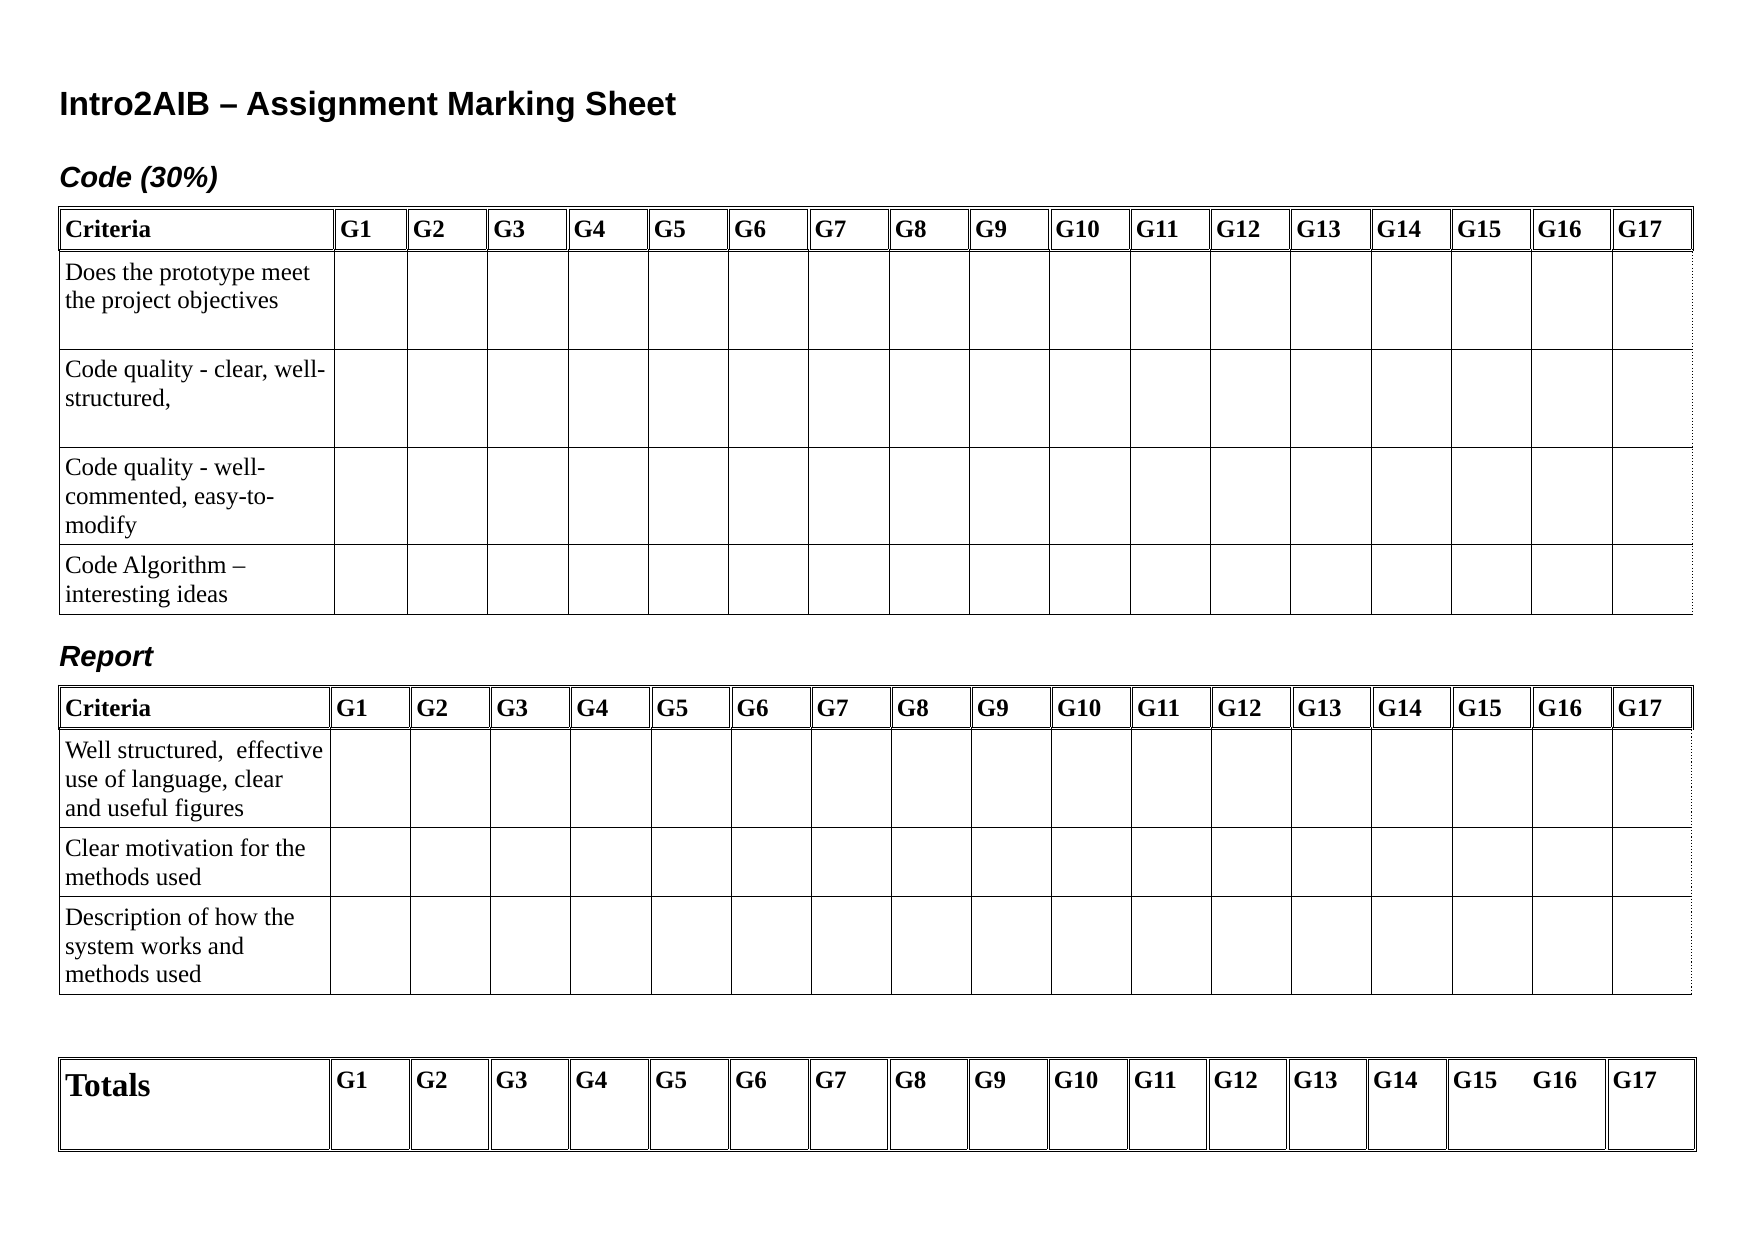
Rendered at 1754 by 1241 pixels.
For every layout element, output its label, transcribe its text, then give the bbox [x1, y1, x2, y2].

subtitle Code (30%) [59, 160, 1695, 194]
table_cell [1452, 545, 1531, 613]
table_cell [1052, 897, 1131, 994]
table_header G3 [489, 210, 566, 249]
table_cell [1686, 1109, 1694, 1149]
table_cell [1291, 545, 1371, 613]
table_header G17 [1609, 1060, 1686, 1109]
table_cell [970, 448, 1049, 544]
table_cell [1052, 828, 1131, 896]
table_cell [1452, 350, 1531, 447]
table_header G17 [1614, 688, 1691, 727]
table_cell [729, 448, 808, 544]
table_header G6 [731, 1060, 808, 1109]
table_cell [652, 730, 731, 827]
table_cell [649, 252, 728, 349]
table_cell [1369, 1109, 1446, 1149]
table_cell [411, 828, 490, 896]
table_header G7 [813, 688, 890, 727]
table_cell [1050, 1109, 1127, 1149]
table_cell [1292, 730, 1371, 827]
table_cell [488, 448, 568, 544]
table_cell [652, 897, 731, 994]
subtitle Report [59, 638, 1695, 672]
table_cell [61, 1109, 329, 1149]
table_cell [1532, 545, 1612, 613]
table_cell [972, 897, 1051, 994]
table_cell [411, 730, 490, 827]
table_cell [1533, 897, 1612, 994]
table_cell [571, 1109, 648, 1149]
table_cell [729, 350, 808, 447]
table_cell Does the prototype meet the project objectives [60, 252, 334, 349]
table_cell [809, 448, 889, 544]
table_cell [1052, 730, 1131, 827]
table_header G3 [492, 688, 569, 727]
table_cell [1372, 828, 1452, 896]
table_cell [569, 350, 648, 447]
table_cell Clear motivation for the methods used [60, 828, 330, 896]
table_cell [970, 350, 1049, 447]
table_cell [652, 828, 731, 896]
table_header G4 [572, 688, 649, 727]
table_cell [569, 448, 648, 544]
table_cell [812, 730, 891, 827]
table_cell [972, 730, 1051, 827]
table_cell Code quality - clear, well-structured, [60, 350, 334, 447]
table_cell [731, 1109, 808, 1149]
table_cell [1527, 1109, 1605, 1149]
table_cell [1372, 897, 1452, 994]
table_header G1 [332, 688, 409, 727]
table_cell [1613, 897, 1692, 994]
table_cell [571, 730, 651, 827]
table_cell [1449, 1109, 1527, 1149]
table_header G11 [1132, 210, 1209, 249]
table_cell [408, 448, 487, 544]
table_header G4 [570, 210, 647, 249]
table_header G5 [650, 210, 727, 249]
table_cell [331, 897, 410, 994]
table_header G2 [412, 688, 489, 727]
table_header G5 [653, 688, 729, 727]
table_cell [732, 897, 811, 994]
table_cell [1292, 897, 1371, 994]
table_header G3 [492, 1060, 568, 1109]
table_header G15 [1453, 210, 1530, 249]
table_cell [1212, 730, 1291, 827]
table_cell [1453, 897, 1532, 994]
table_header G13 [1294, 688, 1370, 727]
table_cell [1613, 828, 1692, 896]
table_header [1686, 1060, 1694, 1109]
table_cell [331, 730, 410, 827]
table_header G2 [412, 1060, 488, 1109]
table_header G15 [1454, 688, 1530, 727]
table_cell [335, 448, 407, 544]
table_header G13 [1292, 210, 1370, 249]
table_cell [1613, 545, 1692, 613]
table_cell [890, 545, 969, 613]
table_cell [408, 350, 487, 447]
table_header G12 [1213, 688, 1290, 727]
table_cell [1292, 828, 1371, 896]
table_cell [1533, 730, 1612, 827]
table_cell [1532, 252, 1612, 349]
table_cell [809, 545, 889, 613]
table_cell [892, 730, 971, 827]
table_cell [492, 1109, 568, 1149]
table_header G4 [571, 1060, 648, 1109]
table_cell [1372, 545, 1451, 613]
table_cell [1613, 448, 1692, 544]
table_header Totals [61, 1060, 329, 1109]
table_cell [1452, 252, 1531, 349]
table_header G17 [1614, 210, 1691, 249]
table_cell [729, 545, 808, 613]
table_cell [1211, 252, 1290, 349]
table_cell [1453, 730, 1532, 827]
table_cell [649, 545, 728, 613]
table_cell [411, 897, 490, 994]
table_cell [408, 252, 487, 349]
table_header G11 [1133, 688, 1210, 727]
table_cell [1131, 448, 1210, 544]
table_cell [1372, 252, 1451, 349]
table_cell [1372, 448, 1451, 544]
table_cell [1453, 828, 1532, 896]
table_header Criteria [61, 210, 333, 249]
table_header G16 [1534, 210, 1610, 249]
table_cell [809, 350, 889, 447]
table_cell [890, 350, 969, 447]
table_header G5 [651, 1060, 728, 1109]
table_cell [812, 897, 891, 994]
table_cell [569, 252, 648, 349]
table_cell [970, 252, 1049, 349]
table_header Criteria [61, 688, 329, 727]
table_header G6 [730, 210, 807, 249]
table_cell [335, 252, 407, 349]
table_cell [1372, 350, 1451, 447]
table_cell [732, 730, 811, 827]
table_cell [1533, 828, 1612, 896]
table_header G14 [1373, 210, 1450, 249]
table_cell [1131, 350, 1210, 447]
table_cell [335, 350, 407, 447]
table_cell [890, 252, 969, 349]
table_cell [1131, 545, 1210, 613]
table_header G13 [1290, 1060, 1366, 1109]
table_cell [412, 1109, 488, 1149]
table_cell [408, 545, 487, 613]
table_header G10 [1053, 688, 1130, 727]
table_cell [1291, 350, 1371, 447]
table_cell [1291, 448, 1371, 544]
table_cell [1210, 1109, 1286, 1149]
table_cell [491, 897, 570, 994]
table_header G7 [811, 210, 888, 249]
table_cell [1532, 350, 1612, 447]
table_header G8 [891, 210, 968, 249]
table_header G6 [733, 688, 810, 727]
table_cell [1211, 448, 1290, 544]
table_cell [1291, 252, 1371, 349]
subtitle Intro2AIB – Assignment Marking Sheet [59, 84, 1695, 123]
table_header G7 [811, 1060, 887, 1109]
table_header G1 [332, 1060, 409, 1109]
table_cell [732, 828, 811, 896]
table_header G10 [1052, 210, 1129, 249]
table_cell [892, 897, 971, 994]
table_cell [1050, 545, 1130, 613]
table_cell [1050, 252, 1130, 349]
table_cell Well structured, effective use of language, clear and useful figures [60, 730, 330, 827]
table_cell [491, 730, 570, 827]
table_cell [1290, 1109, 1366, 1149]
table_cell [972, 828, 1051, 896]
table_cell [331, 828, 410, 896]
table_cell [970, 545, 1049, 613]
table_cell [1211, 545, 1290, 613]
table_header G8 [891, 1060, 967, 1109]
table_cell [488, 545, 568, 613]
table_header G14 [1374, 688, 1450, 727]
table_cell [729, 252, 808, 349]
table_header G10 [1050, 1060, 1127, 1109]
table_cell [651, 1109, 728, 1149]
table_header G15 [1449, 1060, 1527, 1109]
table_cell [890, 448, 969, 544]
table_cell [1613, 350, 1692, 447]
table_cell [811, 1109, 887, 1149]
table_cell [1212, 828, 1291, 896]
table_header G14 [1369, 1060, 1446, 1109]
table_cell Code quality - well-commented, easy-to-modify [60, 448, 334, 544]
table_cell [1132, 730, 1211, 827]
table_header G12 [1212, 210, 1289, 249]
table_cell [891, 1109, 967, 1149]
table_cell [1452, 448, 1531, 544]
table_cell [335, 545, 407, 613]
table_header G16 [1534, 688, 1611, 727]
table_cell [1130, 1109, 1206, 1149]
table_cell [649, 350, 728, 447]
table_cell [970, 1109, 1047, 1149]
table_header G16 [1527, 1060, 1605, 1109]
table_cell [1372, 730, 1452, 827]
table_cell [1609, 1109, 1686, 1149]
table_header G8 [893, 688, 970, 727]
table_cell [1050, 448, 1130, 544]
table_cell [1212, 897, 1291, 994]
table_header G9 [970, 1060, 1047, 1109]
table_cell [812, 828, 891, 896]
table_cell [571, 897, 651, 994]
table_cell [809, 252, 889, 349]
table_cell [1132, 897, 1211, 994]
table_cell [1132, 828, 1211, 896]
table_header G1 [336, 210, 406, 249]
table_header G11 [1130, 1060, 1206, 1109]
table_cell [569, 545, 648, 613]
table_cell [1131, 252, 1210, 349]
table_cell [488, 252, 568, 349]
table_cell [649, 448, 728, 544]
table_header G2 [409, 210, 486, 249]
table_cell [491, 828, 570, 896]
table_cell [892, 828, 971, 896]
table_cell [1613, 252, 1692, 349]
table_cell [1532, 448, 1612, 544]
table_cell Description of how the system works and methods used [60, 897, 330, 994]
table_header G9 [973, 688, 1050, 727]
table_cell [488, 350, 568, 447]
table_cell [332, 1109, 409, 1149]
table_cell [1050, 350, 1130, 447]
table_header G9 [971, 210, 1048, 249]
table_header G12 [1210, 1060, 1286, 1109]
table_cell [1211, 350, 1290, 447]
table_cell [571, 828, 651, 896]
table_cell Code Algorithm – interesting ideas [60, 545, 334, 613]
table_cell [1613, 730, 1692, 827]
